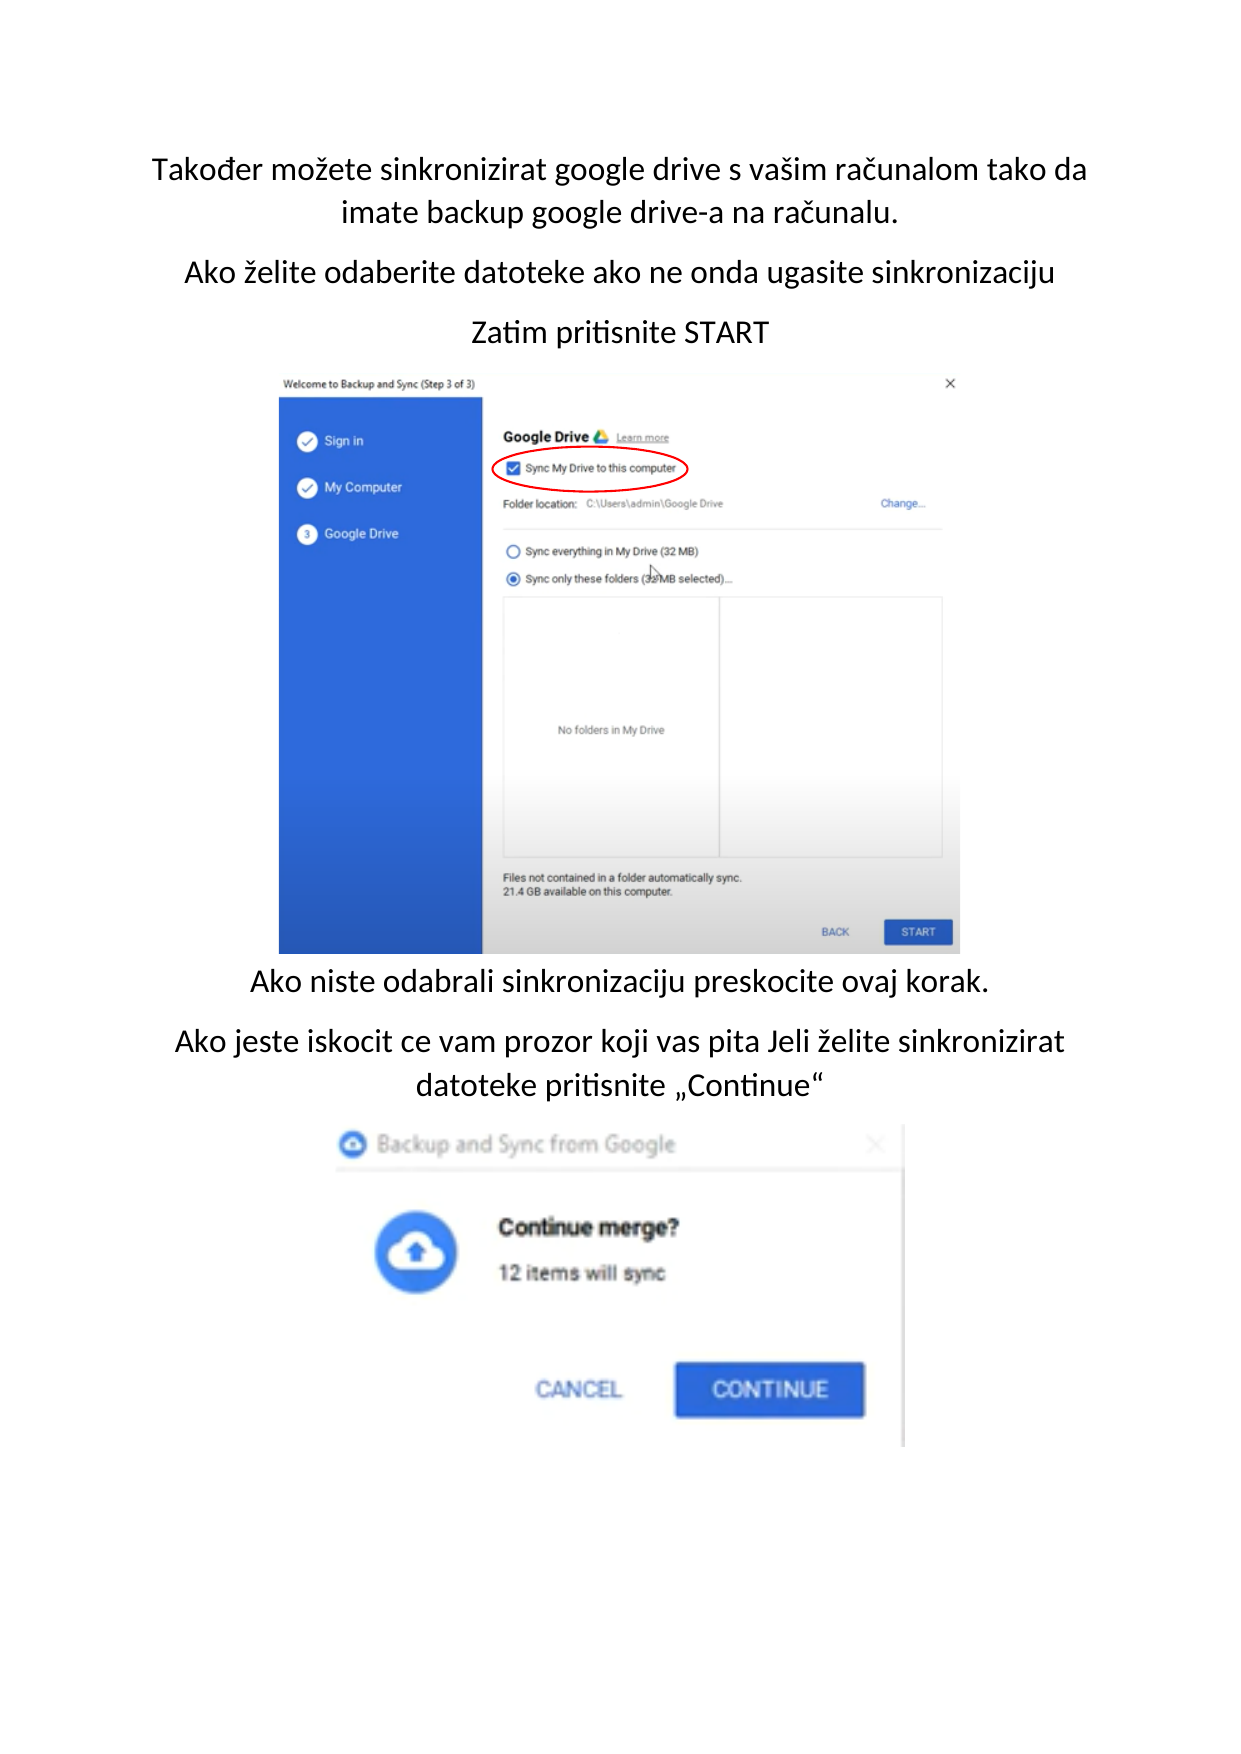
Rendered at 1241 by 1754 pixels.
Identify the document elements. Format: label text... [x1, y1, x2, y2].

text Ako niste odabrali sinkronizaciju preskocite ovaj korak. [148, 960, 1093, 1001]
text Zatim pritisnite START [148, 312, 1093, 352]
text Ako želite odaberite datoteke ako ne onda ugasite sinkronizaciju [148, 251, 1093, 292]
text Također možete sinkronizirat google drive s vašim računalom tako da imate backup google drive-a na računalu. [148, 148, 1093, 232]
text Ako jeste iskocit ce vam prozor koji vas pita Jeli želite sinkronizirat datoteke pritisnite „Continue“ [148, 1020, 1093, 1105]
